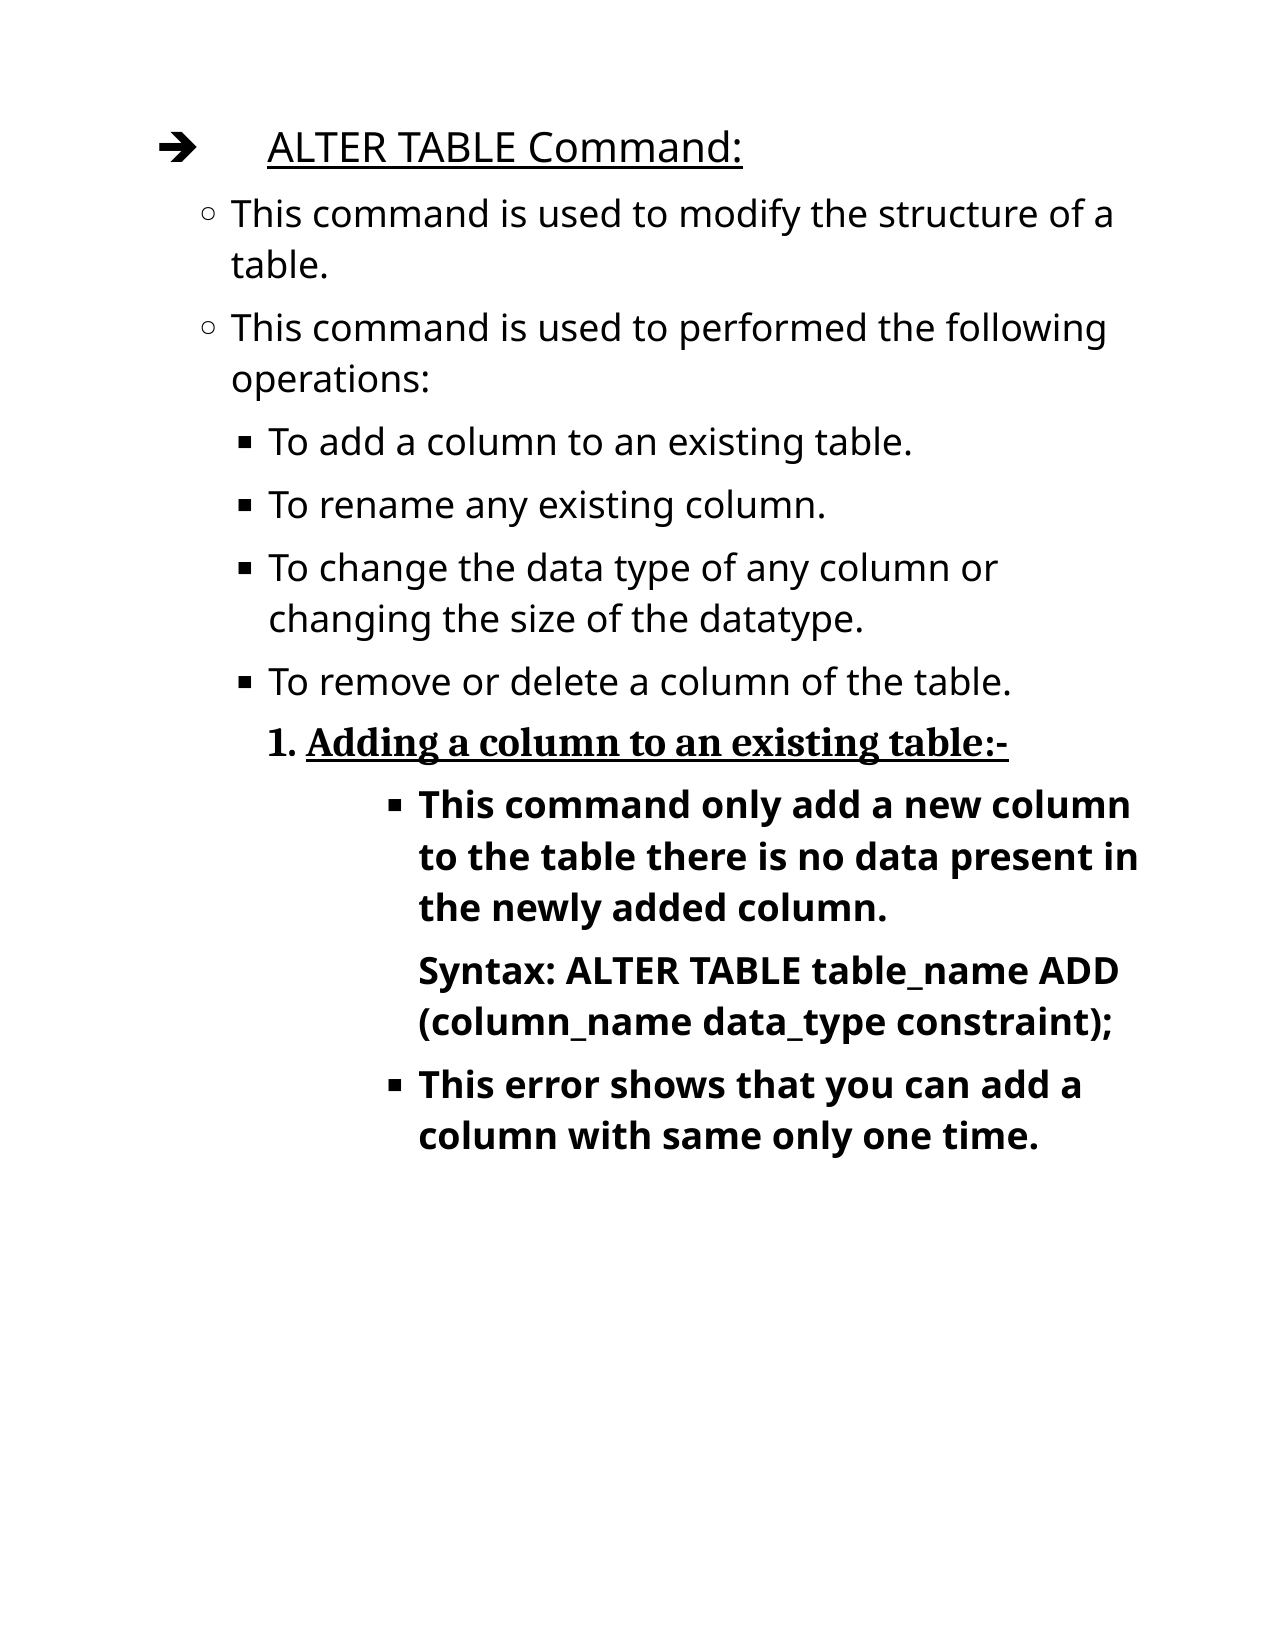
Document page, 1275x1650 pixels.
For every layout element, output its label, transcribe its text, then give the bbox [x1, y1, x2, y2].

list This error shows that you can add a column with same only one time. [381, 1058, 1157, 1160]
list To remove or delete a column of the table. [231, 656, 1157, 707]
list To change the data type of any column or changing the size of the datatype. [231, 542, 1157, 644]
list Adding a column to an existing table:- [268, 719, 1157, 767]
list This command is used to performed the following operations: [193, 301, 1157, 403]
list This command is used to modify the structure of a table. [193, 187, 1157, 289]
list To rename any existing column. [231, 478, 1157, 529]
list ALTER TABLE Command: [156, 118, 1157, 175]
list To add a column to an existing table. [231, 415, 1157, 466]
list Syntax: ALTER TABLE table_name ADD (column_name data_type constraint); [381, 944, 1157, 1046]
list This command only add a new column to the table there is no data present in the newly added column. [381, 779, 1157, 932]
